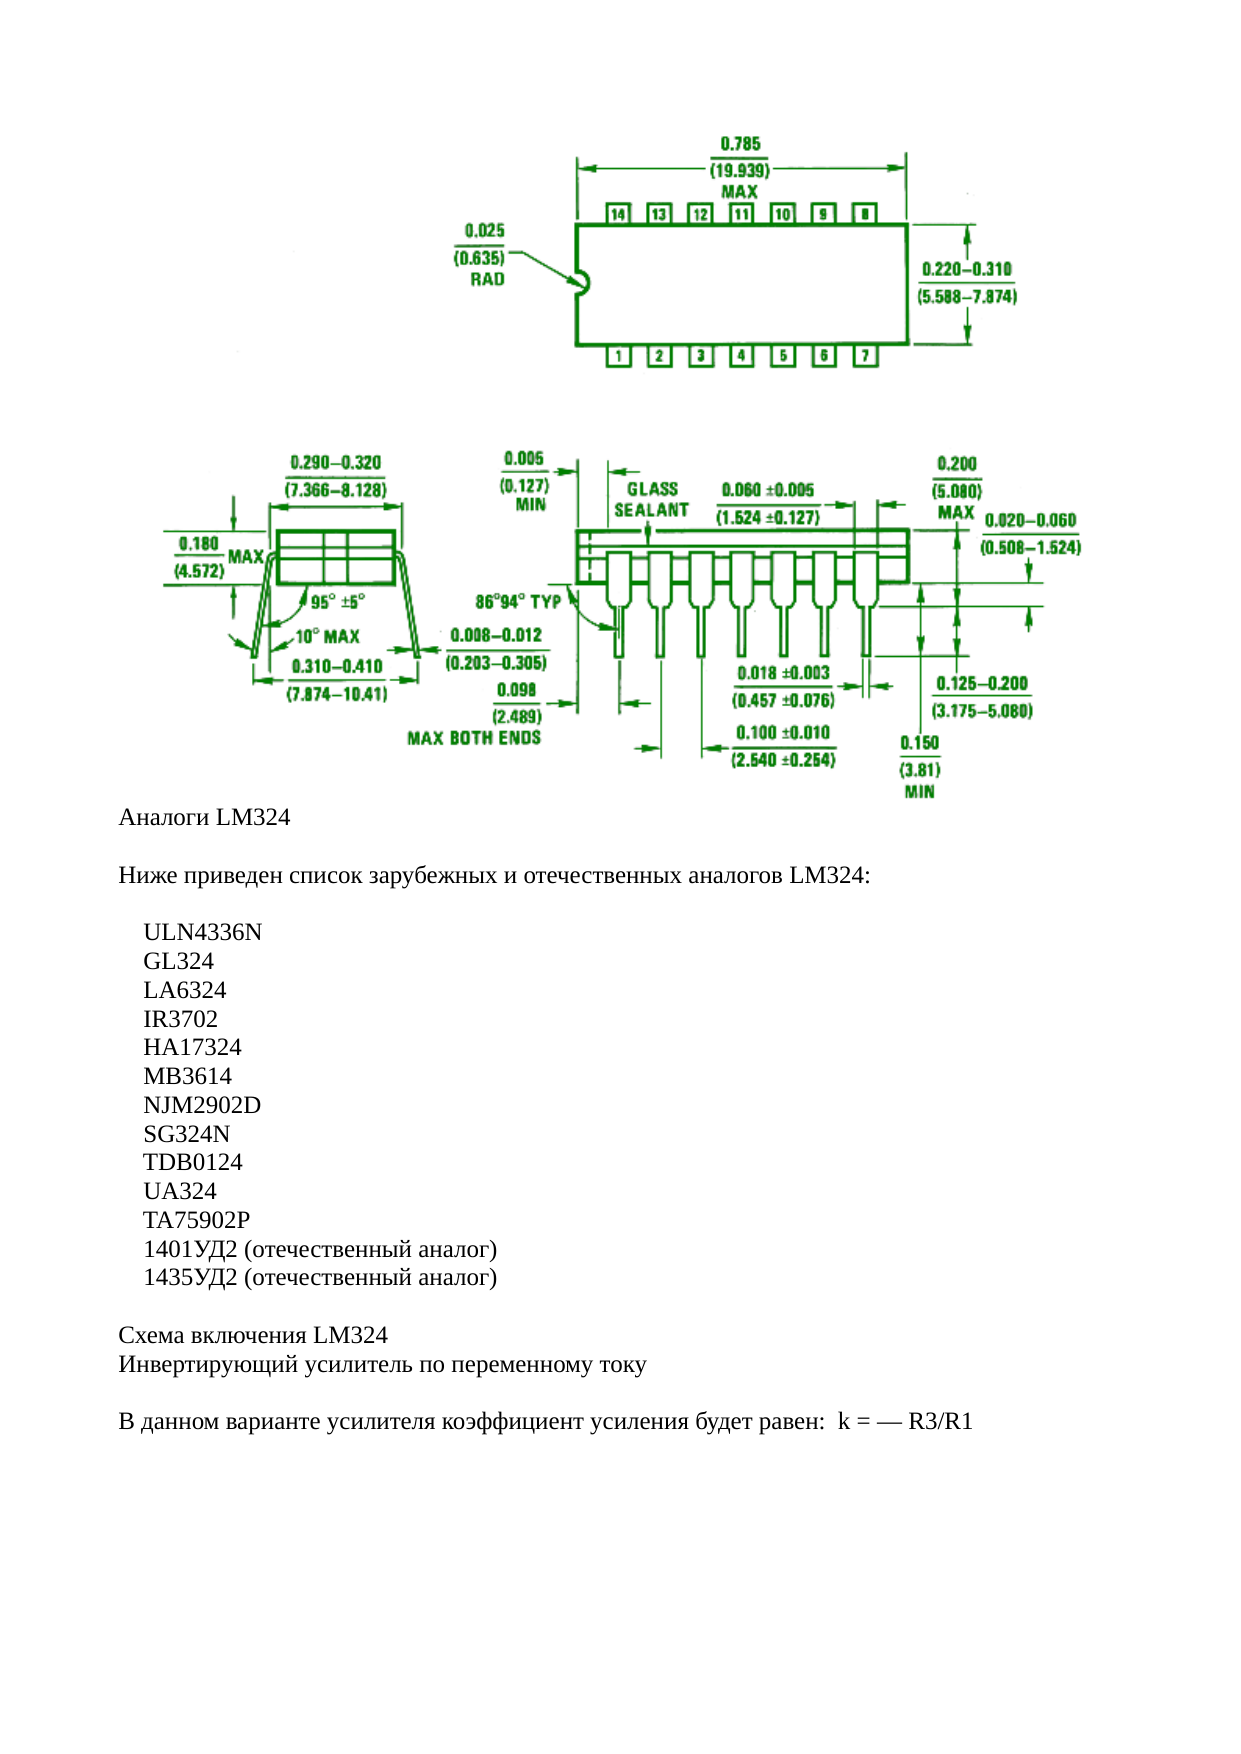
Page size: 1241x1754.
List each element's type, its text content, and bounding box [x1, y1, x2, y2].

text Схема включения LM324 [118, 1320, 1122, 1349]
text В данном варианте усилителя коэффициент усиления будет равен: k = — R3/R1 [118, 1406, 1122, 1435]
text IR3702 [118, 1004, 1122, 1032]
text HA17324 [118, 1032, 1122, 1061]
text MB3614 [118, 1061, 1122, 1090]
text 1435УД2 (отечественный аналог) [118, 1262, 1122, 1291]
text ULN4336N [118, 917, 1122, 946]
text TDB0124 [118, 1147, 1122, 1176]
text LA6324 [118, 975, 1122, 1004]
text NJM2902D [118, 1090, 1122, 1119]
text Инвертирующий усилитель по переменному току [118, 1349, 1122, 1377]
text 1401УД2 (отечественный аналог) [118, 1234, 1122, 1262]
text GL324 [118, 946, 1122, 975]
text Ниже приведен список зарубежных и отечественных аналогов LM324: [118, 860, 1122, 889]
text Аналоги LM324 [118, 118, 1122, 831]
picture [151, 118, 1089, 803]
text SG324N [118, 1119, 1122, 1147]
text UA324 [118, 1176, 1122, 1205]
text TA75902P [118, 1205, 1122, 1234]
